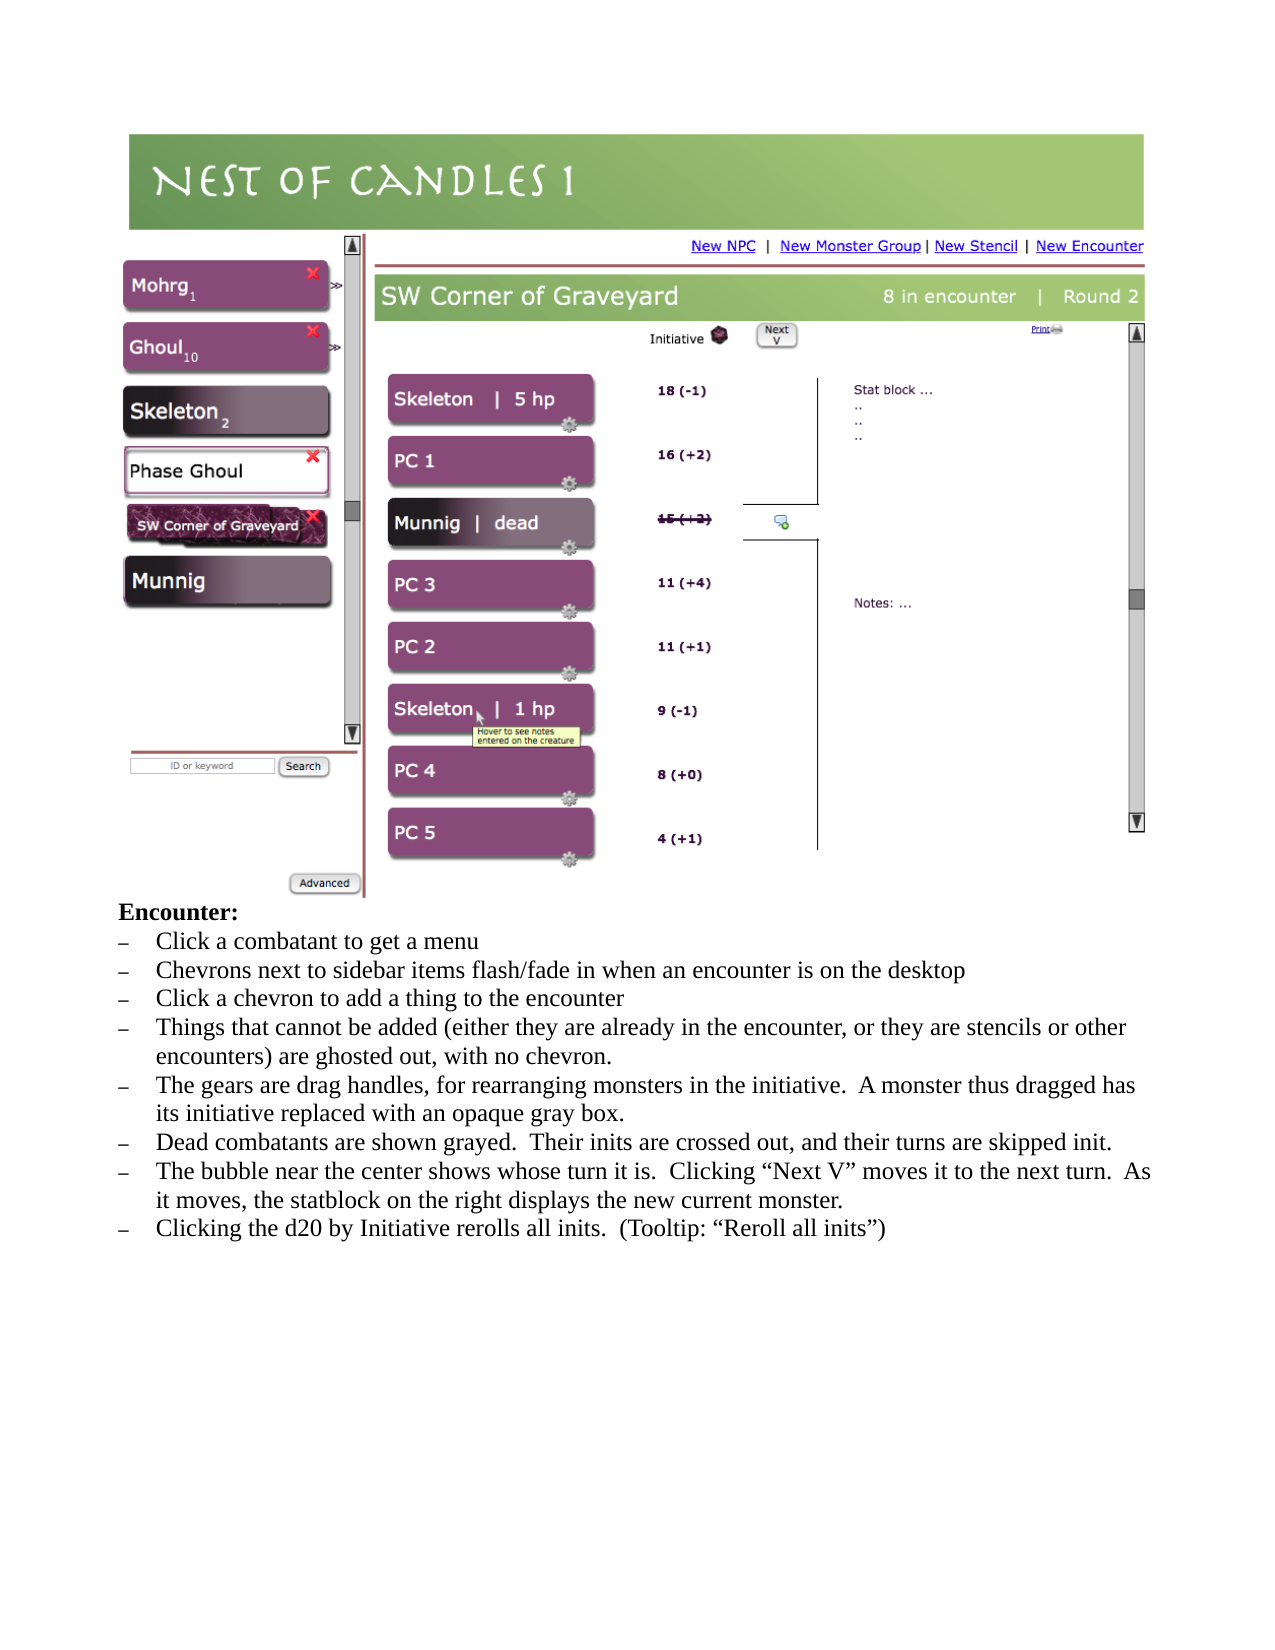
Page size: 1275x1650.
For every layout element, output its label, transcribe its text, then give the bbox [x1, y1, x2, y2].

list Chevrons next to sidebar items flash/fade in when an encounter is on the desktop [118, 955, 1157, 983]
list Things that cannot be added (either they are already in the encounter, or they are stencils or other encounters) are ghosted out, with no chevron. [118, 1012, 1157, 1070]
list Clicking the d20 by Initiative rerolls all inits. (Tooltip: “Reroll all inits”) [118, 1213, 1157, 1242]
picture [118, 118, 1157, 898]
list Click a chevron to add a thing to the encounter [118, 983, 1157, 1012]
list Dead combatants are shown grayed. Their inits are crossed out, and their turns are skipped init. [118, 1127, 1157, 1156]
text Encounter: [118, 898, 1157, 926]
list Click a combatant to get a menu [118, 926, 1157, 955]
list The bubble near the center shows whose turn it is. Clicking “Next V” moves it to the next turn. As it moves, the statblock on the right displays the new current monster. [118, 1156, 1157, 1213]
list The gears are drag handles, for rearranging monsters in the initiative. A monster thus dragged has its initiative replaced with an opaque gray box. [118, 1070, 1157, 1127]
